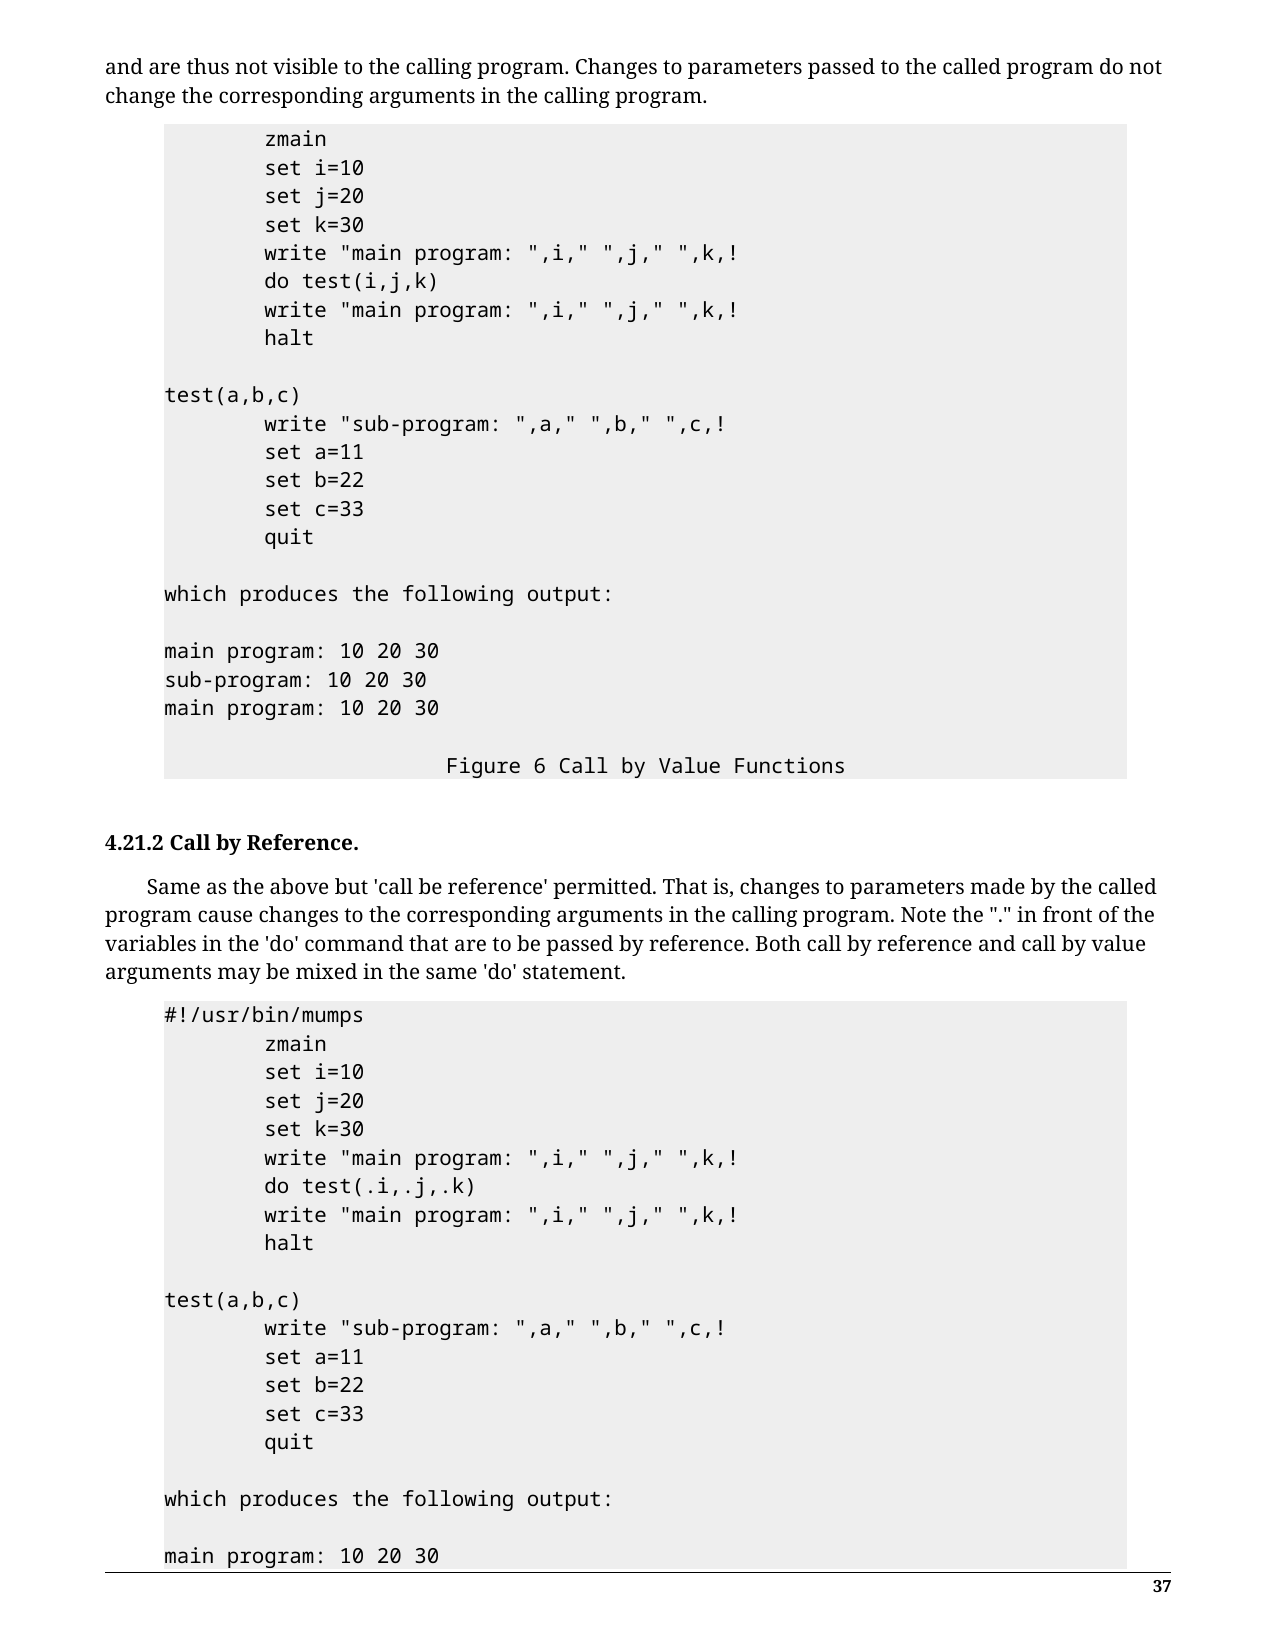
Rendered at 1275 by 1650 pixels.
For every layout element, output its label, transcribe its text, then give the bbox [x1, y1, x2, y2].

text set b=22 [164, 466, 1127, 494]
text which produces the following output: [164, 579, 1127, 608]
text Same as the above but 'call be reference' permitted. That is, changes to parameters made by the called program cause changes to the corresponding arguments in the calling program. Note the "." in front of the variables in the 'do' command that are to be passed by reference. Both call by reference and call by value arguments may be mixed in the same 'do' statement. [105, 872, 1186, 986]
text test(a,b,c) [164, 1285, 1127, 1313]
text write "main program: ",i," ",j," ",k,! [164, 238, 1127, 267]
text set c=33 [164, 1399, 1127, 1427]
text zmain [164, 124, 1127, 153]
text and are thus not visible to the calling program. Changes to parameters passed to the called program do not change the corresponding arguments in the calling program. [105, 52, 1186, 109]
text halt [164, 323, 1127, 352]
text test(a,b,c) [164, 380, 1127, 409]
text write "main program: ",i," ",j," ",k,! [164, 295, 1127, 323]
text set a=11 [164, 437, 1127, 466]
text set i=10 [164, 1057, 1127, 1086]
text quit [164, 522, 1127, 551]
text quit [164, 1427, 1127, 1456]
text sub-program: 10 20 30 [164, 665, 1127, 693]
text write "sub-program: ",a," ",b," ",c,! [164, 409, 1127, 437]
text set k=30 [164, 210, 1127, 238]
text write "main program: ",i," ",j," ",k,! [164, 1200, 1127, 1228]
subtitle Call by Reference. [105, 828, 1186, 857]
text write "sub-program: ",a," ",b," ",c,! [164, 1313, 1127, 1342]
text halt [164, 1228, 1127, 1257]
text which produces the following output: [164, 1484, 1127, 1512]
text zmain [164, 1029, 1127, 1057]
text do test(.i,.j,.k) [164, 1171, 1127, 1200]
text set b=22 [164, 1370, 1127, 1399]
text Figure 6 Call by Value Functions [164, 751, 1127, 779]
text main program: 10 20 30 [164, 1541, 1127, 1569]
text main program: 10 20 30 [164, 636, 1127, 665]
text write "main program: ",i," ",j," ",k,! [164, 1143, 1127, 1171]
text set k=30 [164, 1114, 1127, 1143]
text set c=33 [164, 494, 1127, 522]
text main program: 10 20 30 [164, 693, 1127, 722]
text #!/usr/bin/mumps [164, 1001, 1127, 1029]
text set i=10 [164, 153, 1127, 181]
text set j=20 [164, 181, 1127, 210]
text set a=11 [164, 1342, 1127, 1370]
text set j=20 [164, 1086, 1127, 1114]
text do test(i,j,k) [164, 267, 1127, 295]
